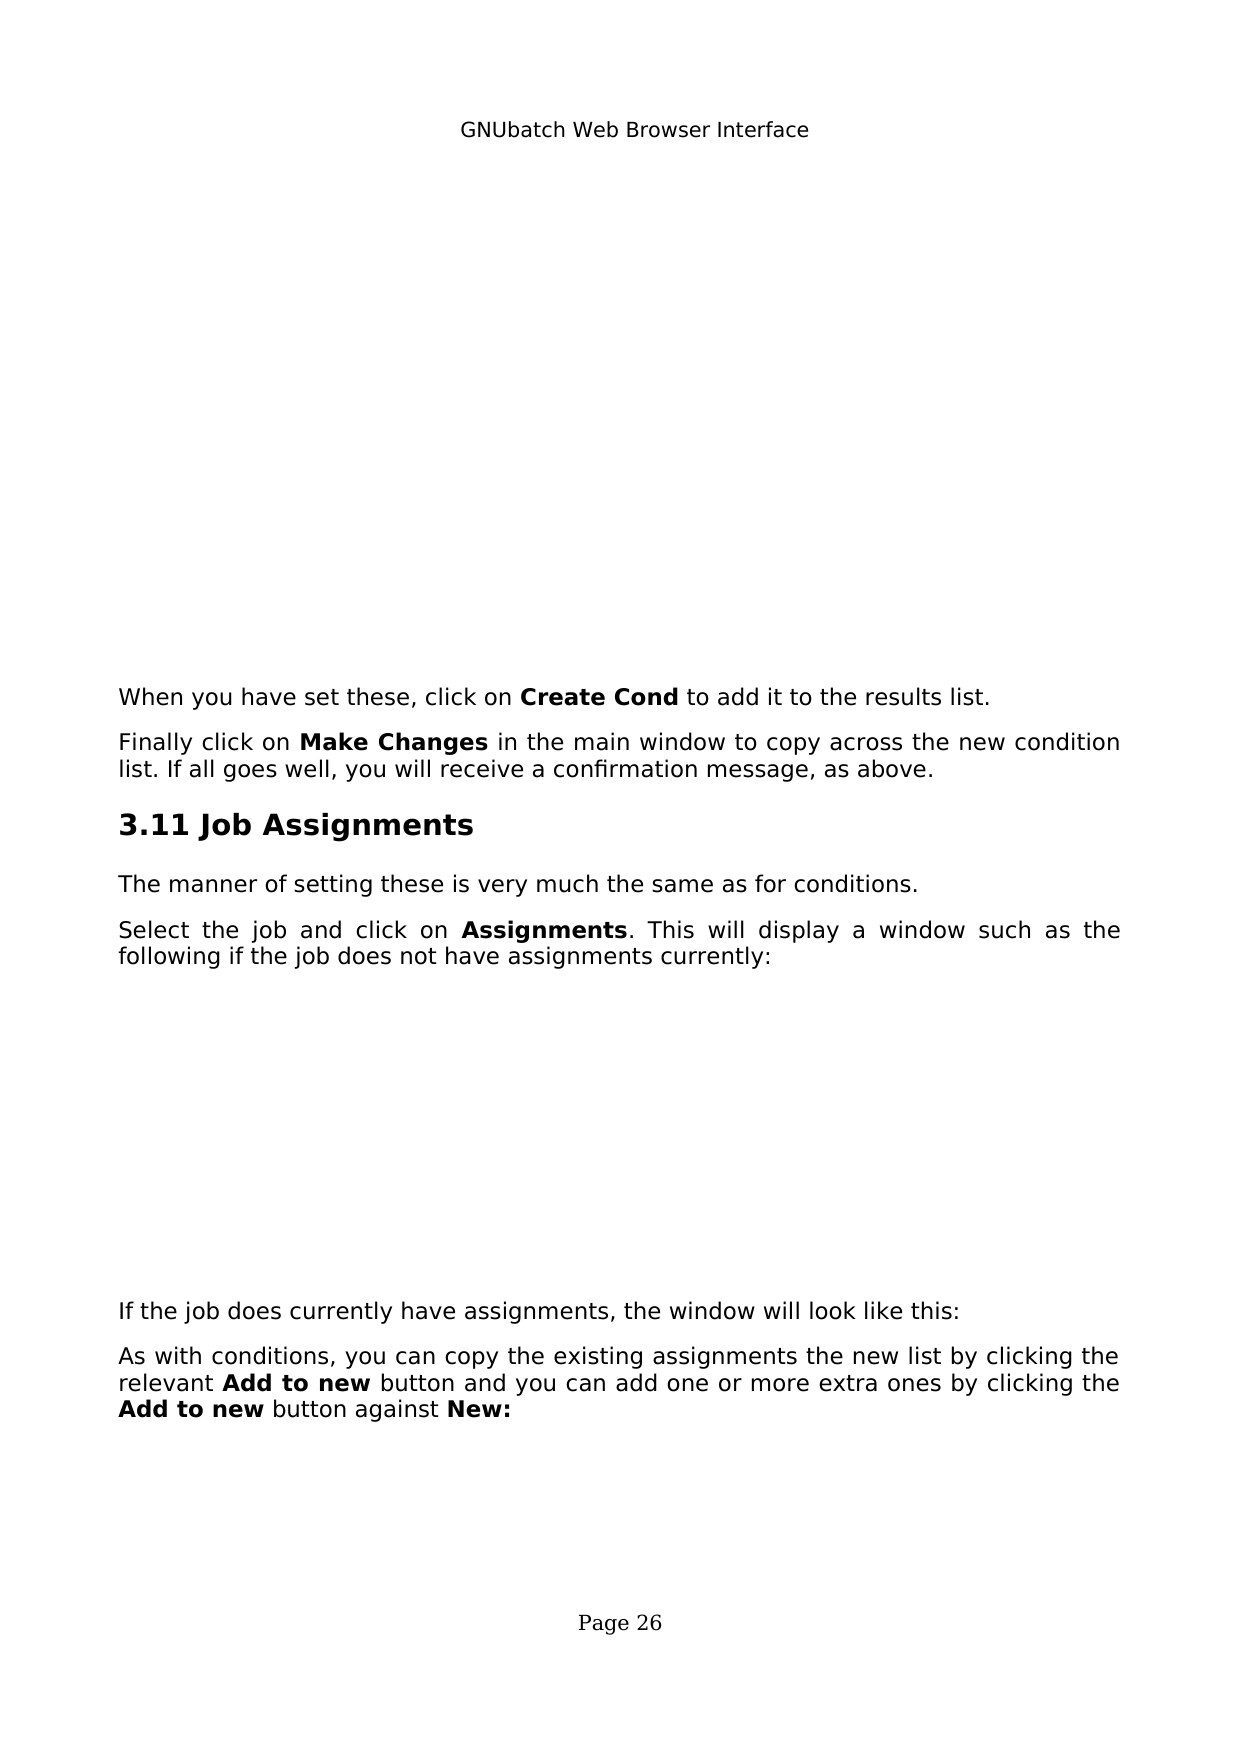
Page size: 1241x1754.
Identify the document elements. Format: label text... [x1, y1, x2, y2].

text Finally click on Make Changes in the main window to copy across the new condition list. If all goes well, you will receive a confirmation message, as above. [118, 729, 1122, 783]
subtitle Job Assignments [118, 808, 1122, 842]
text The manner of setting these is very much the same as for conditions. [118, 872, 1122, 898]
text As with conditions, you can copy the existing assignments the new list by clicking the relevant Add to new button and you can add one or more extra ones by clicking the Add to new button against New: [118, 1343, 1122, 1423]
text When you have set these, click on Create Cond to add it to the results list. [118, 172, 1122, 711]
text Select the job and click on Assignments. This will display a window such as the following if the job does not have assignments currently: [118, 917, 1122, 970]
text If the job does currently have assignments, the window will look like this: [118, 989, 1122, 1325]
